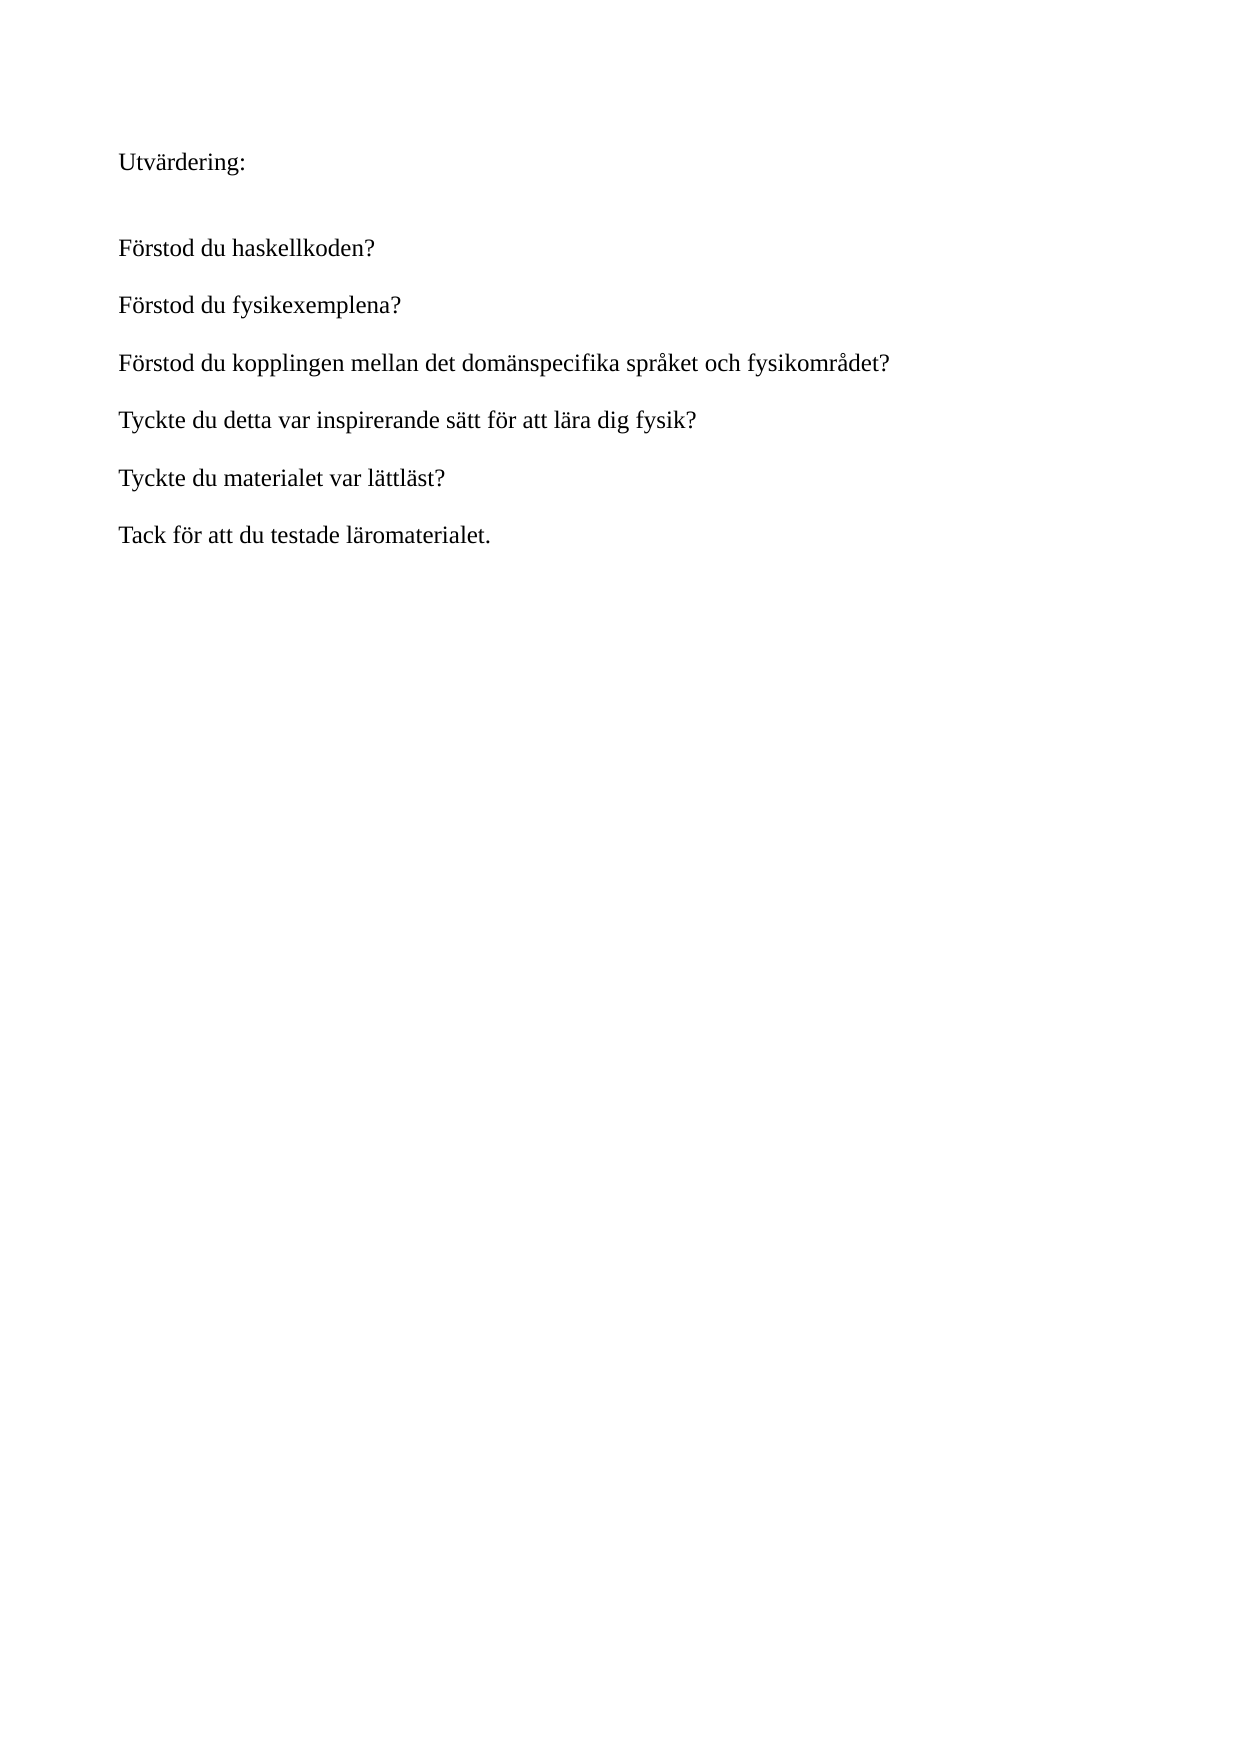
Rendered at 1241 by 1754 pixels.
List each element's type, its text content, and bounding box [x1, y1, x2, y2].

text Förstod du kopplingen mellan det domänspecifika språket och fysikområdet? [118, 348, 1122, 377]
text Förstod du haskellkoden? [118, 233, 1122, 262]
text Utvärdering: [118, 147, 1122, 176]
text Tack för att du testade läromaterialet. [118, 521, 1122, 549]
text Tyckte du materialet var lättläst? [118, 463, 1122, 492]
text Tyckte du detta var inspirerande sätt för att lära dig fysik? [118, 406, 1122, 434]
text Förstod du fysikexemplena? [118, 291, 1122, 319]
